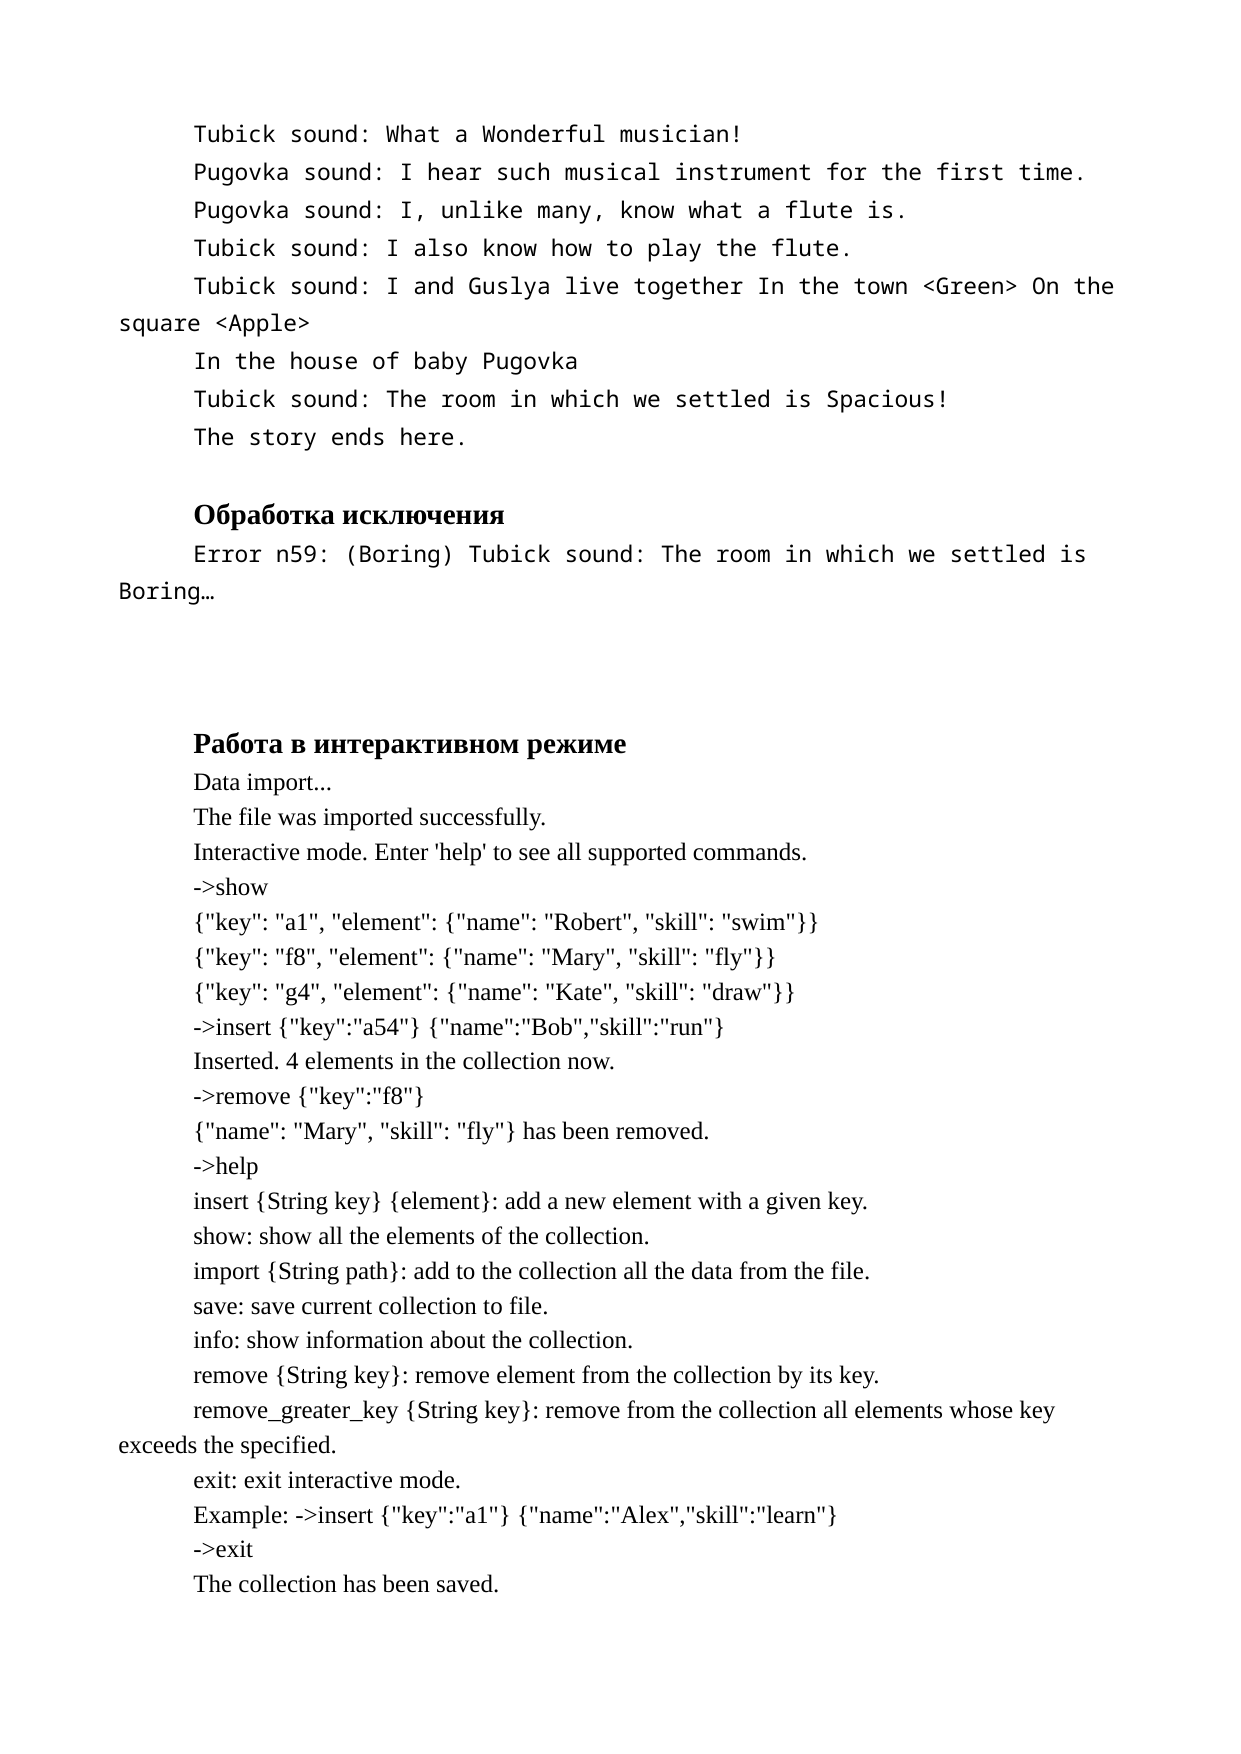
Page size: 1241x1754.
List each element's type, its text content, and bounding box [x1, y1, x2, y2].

text ->remove {"key":"f8"} [118, 1081, 1122, 1110]
text Interactive mode. Enter 'help' to see all supported commands. [118, 837, 1122, 866]
text In the house of baby Pugovka [118, 345, 1122, 376]
text remove {String key}: remove element from the collection by its key. [118, 1361, 1122, 1389]
text The file was imported successfully. [118, 802, 1122, 831]
text Tubick sound: What a Wonderful musician! [118, 118, 1122, 149]
text Работа в интерактивном режиме [118, 727, 1122, 760]
text {"key": "g4", "element": {"name": "Kate", "skill": "draw"}} [118, 977, 1122, 1005]
text Pugovka sound: I, unlike many, know what a flute is. [118, 194, 1122, 225]
text ->exit [118, 1534, 1122, 1563]
text show: show all the elements of the collection. [118, 1221, 1122, 1250]
text Обработка исключения [118, 497, 1122, 530]
text The collection has been saved. [118, 1569, 1122, 1598]
text {"name": "Mary", "skill": "fly"} has been removed. [118, 1116, 1122, 1145]
text remove_greater_key {String key}: remove from the collection all elements whose key exceeds the specified. [118, 1395, 1122, 1459]
text Tubick sound: The room in which we settled is Spacious! [118, 383, 1122, 414]
text ->insert {"key":"a54"} {"name":"Bob","skill":"run"} [118, 1012, 1122, 1040]
text {"key": "f8", "element": {"name": "Mary", "skill": "fly"}} [118, 942, 1122, 971]
text exit: exit interactive mode. [118, 1465, 1122, 1493]
text Pugovka sound: I hear such musical instrument for the first time. [118, 156, 1122, 187]
text Example: ->insert {"key":"a1"} {"name":"Alex","skill":"learn"} [118, 1500, 1122, 1528]
text info: show information about the collection. [118, 1326, 1122, 1354]
text Error n59: (Boring) Tubick sound: The room in which we settled is Boring… [118, 537, 1122, 606]
text save: save current collection to file. [118, 1291, 1122, 1319]
text ->show [118, 872, 1122, 901]
text Data import... [118, 767, 1122, 796]
text Tubick sound: I also know how to play the flute. [118, 232, 1122, 263]
text Inserted. 4 elements in the collection now. [118, 1046, 1122, 1075]
text insert {String key} {element}: add a new element with a given key. [118, 1186, 1122, 1215]
text ->help [118, 1151, 1122, 1180]
text import {String path}: add to the collection all the data from the file. [118, 1256, 1122, 1284]
text Tubick sound: I and Guslya live together In the town <Green> On the square <Apple> [118, 270, 1122, 338]
text The story ends here. [118, 421, 1122, 452]
text {"key": "a1", "element": {"name": "Robert", "skill": "swim"}} [118, 907, 1122, 936]
